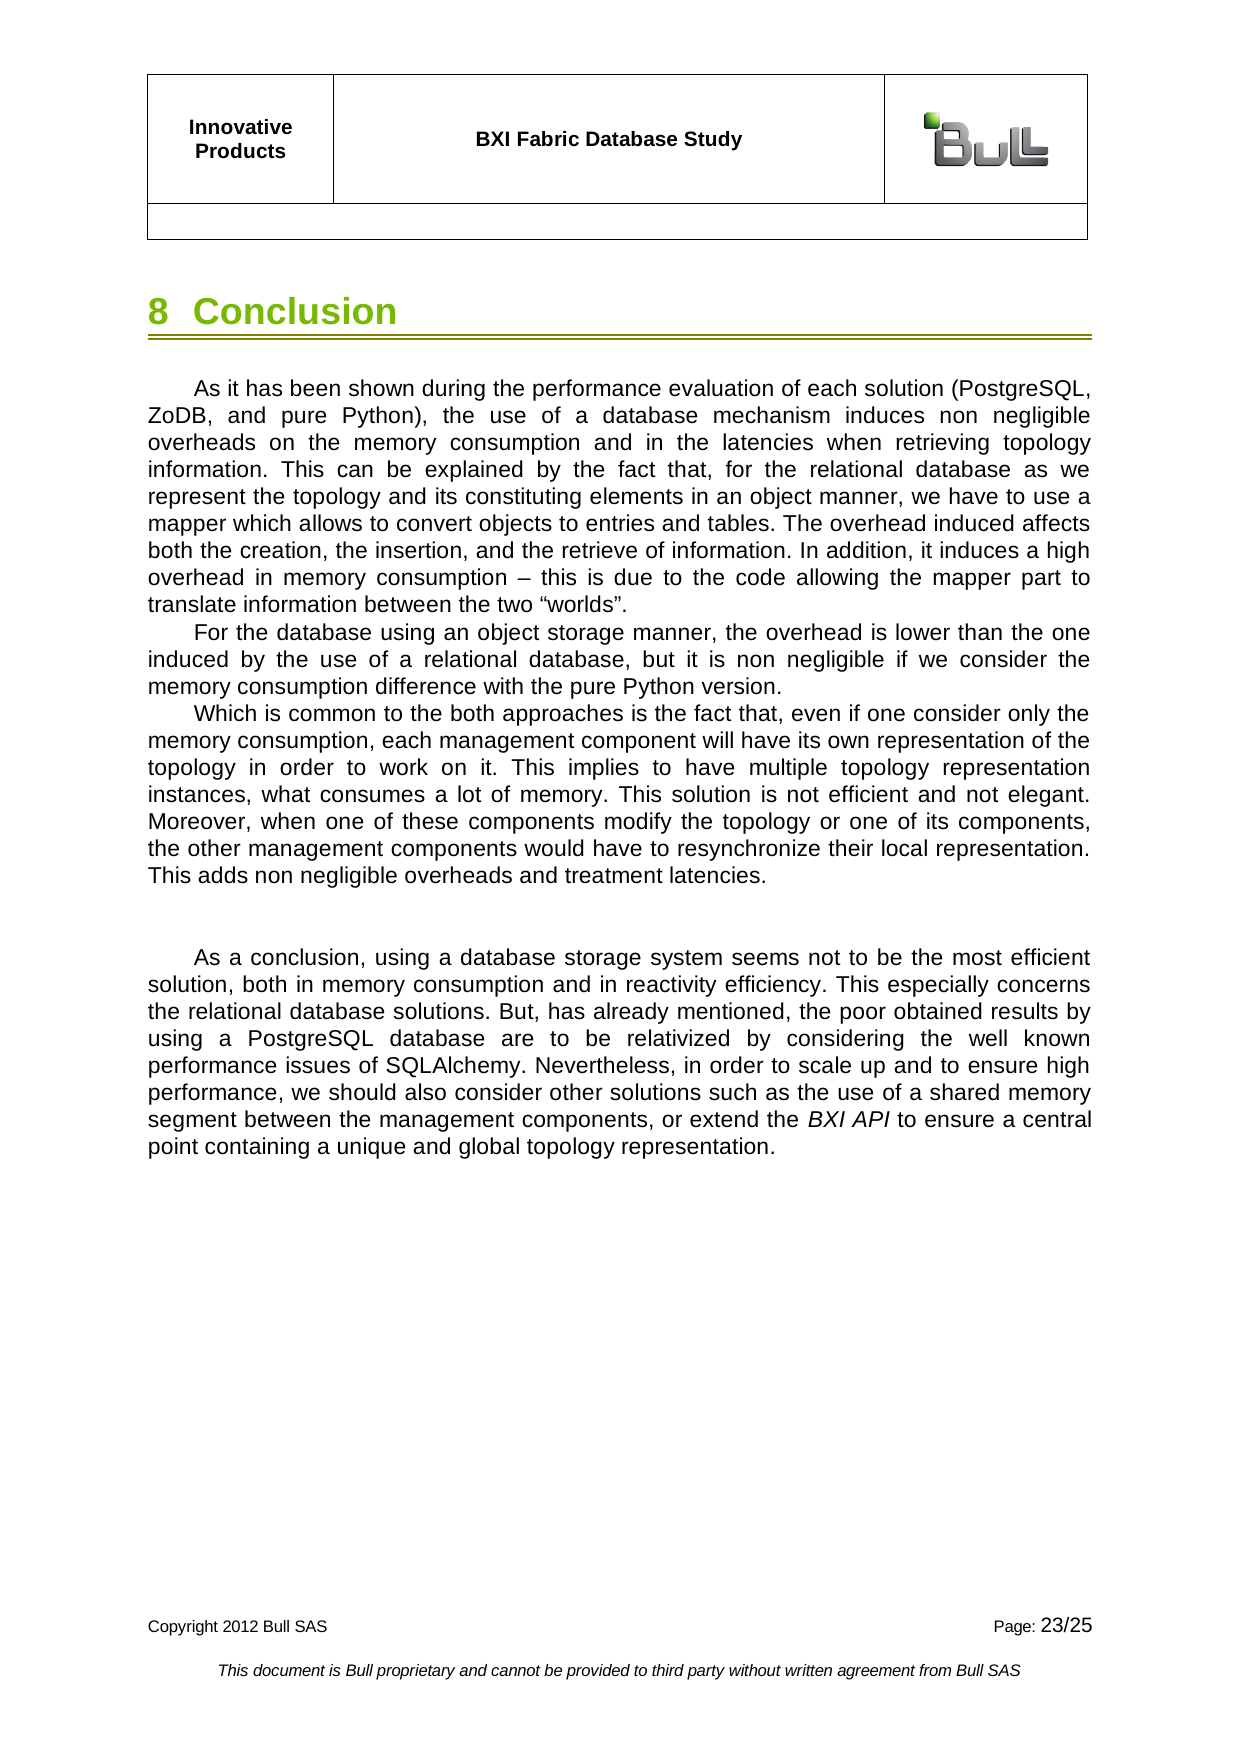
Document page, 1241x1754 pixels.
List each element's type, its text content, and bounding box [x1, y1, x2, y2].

text For the database using an object storage manner, the overhead is lower than the one induced by the use of a relational database, but it is non negligible if we consider the memory consumption difference with the pure Python version. [148, 618, 1092, 699]
text As it has been shown during the performance evaluation of each solution (PostgreSQL, ZoDB, and pure Python), the use of a database mechanism induces non negligible overheads on the memory consumption and in the latencies when retrieving topology information. This can be explained by the fact that, for the relational database as we represent the topology and its constituting elements in an object manner, we have to use a mapper which allows to convert objects to entries and tables. The overhead induced affects both the creation, the insertion, and the retrieve of information. In addition, it induces a high overhead in memory consumption – this is due to the code allowing the mapper part to translate information between the two “worlds”. [148, 374, 1092, 618]
subtitle Conclusion [148, 289, 1092, 334]
picture [909, 98, 1063, 181]
text As a conclusion, using a database storage system seems not to be the most efficient solution, both in memory consumption and in reactivity efficiency. This especially concerns the relational database solutions. But, has already mentioned, the poor obtained results by using a PostgreSQL database are to be relativized by considering the well known performance issues of SQLAlchemy. Nevertheless, in order to scale up and to ensure high performance, we should also consider other solutions such as the use of a shared memory segment between the management components, or extend the BXI API to ensure a central point containing a unique and global topology representation. [148, 943, 1092, 1159]
text Which is common to the both approaches is the fact that, even if one consider only the memory consumption, each management component will have its own representation of the topology in order to work on it. This implies to have multiple topology representation instances, what consumes a lot of memory. This solution is not efficient and not elegant. Moreover, when one of these components modify the topology or one of its components, the other management components would have to resynchronize their local representation. This adds non negligible overheads and treatment latencies. [148, 699, 1092, 889]
